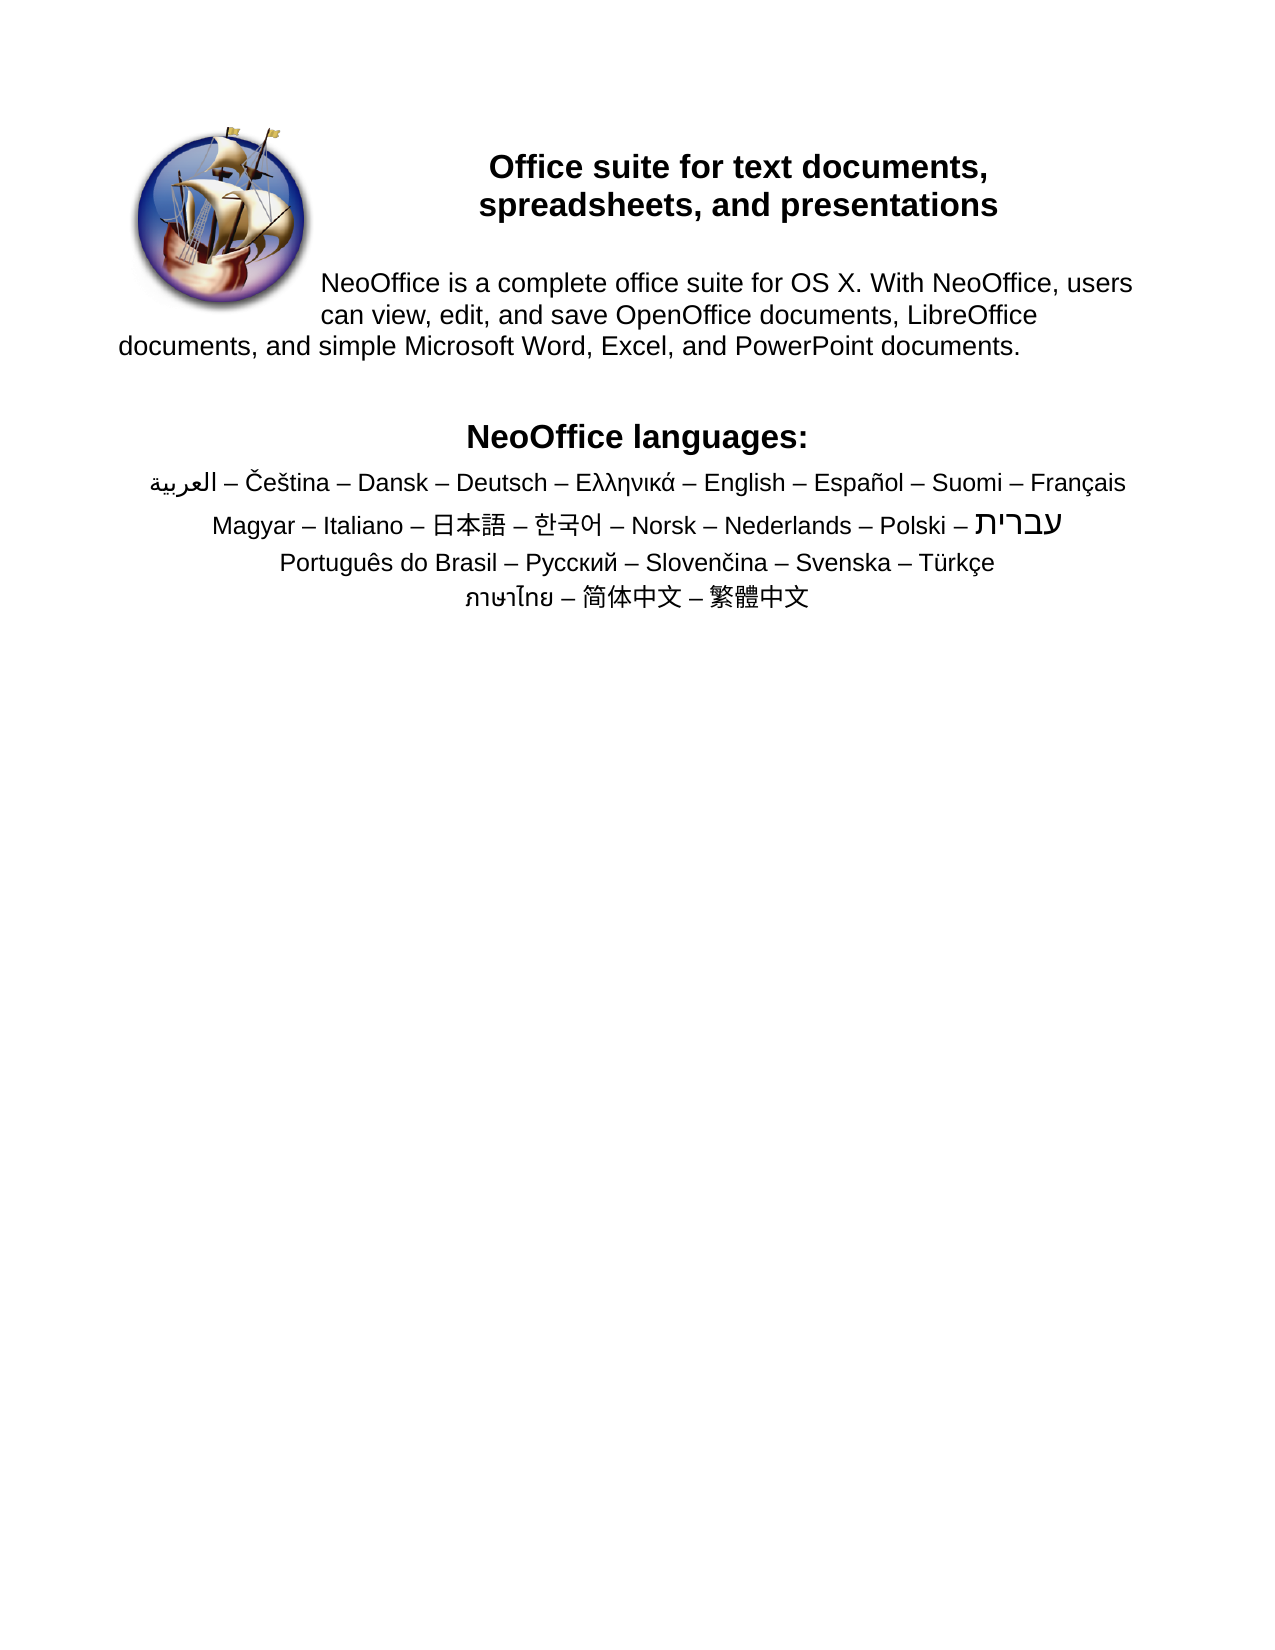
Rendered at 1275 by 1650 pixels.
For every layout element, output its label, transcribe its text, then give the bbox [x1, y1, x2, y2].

text NeoOffice languages: [118, 417, 1157, 456]
text NeoOffice is a complete office suite for OS X. With NeoOffice, users can view, edit, and save OpenOffice documents, LibreOffice documents, and simple Microsoft Word, Excel, and PowerPoint documents. [118, 267, 1157, 361]
text Office suite for text documents, [118, 118, 1157, 185]
text spreadsheets, and presentations [321, 185, 1157, 224]
text ภาษาไทย – 简体中文 – 繁體中文 [118, 582, 1157, 611]
text עברית – Magyar – Italiano – 日本語 – 한국어 – Norsk – Nederlands – Polski [118, 503, 1157, 542]
picture [120, 119, 321, 319]
text العربية – Čeština – Dansk – Deutsch – Ελληνικά – English – Español – Suomi – Français [118, 468, 1157, 497]
text Português do Brasil – Pусский – Slovenčina – Svenska – Türkçe [118, 548, 1157, 576]
